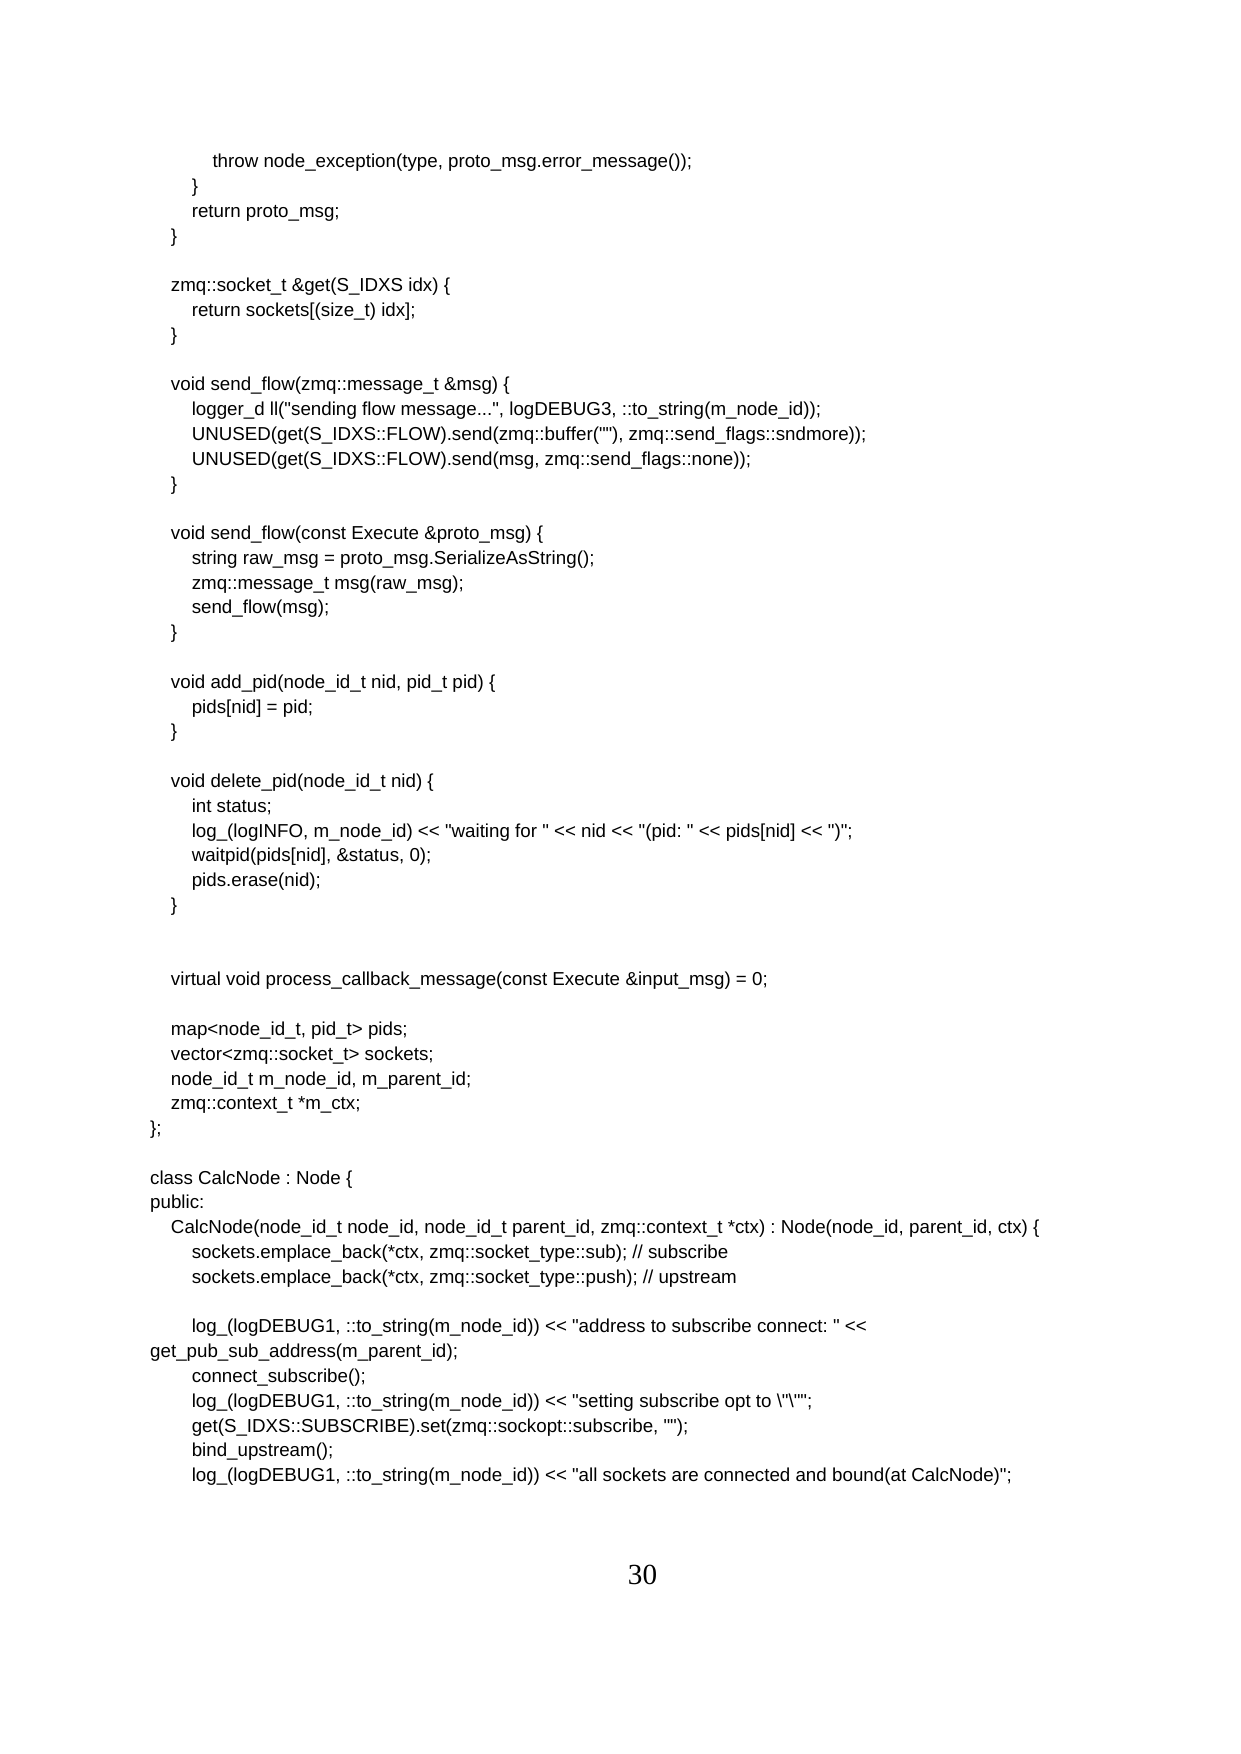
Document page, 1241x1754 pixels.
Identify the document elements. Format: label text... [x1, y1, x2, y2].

text } [150, 323, 1091, 345]
text } [150, 621, 1091, 643]
text UNUSED(get(S_IDXS::FLOW).send(msg, zmq::send_flags::none)); [150, 447, 1091, 469]
text virtual void process_callback_message(const Execute &input_msg) = 0; [150, 968, 1091, 990]
text logger_d ll("sending flow message...", logDEBUG3, ::to_string(m_node_id)); [150, 398, 1091, 419]
text } [150, 224, 1091, 246]
text pids.erase(nid); [150, 869, 1091, 891]
text UNUSED(get(S_IDXS::FLOW).send(zmq::buffer(""), zmq::send_flags::sndmore)); [150, 423, 1091, 444]
text connect_subscribe(); [150, 1365, 1091, 1386]
text } [150, 720, 1091, 742]
text node_id_t m_node_id, m_parent_id; [150, 1067, 1091, 1089]
text } [150, 894, 1091, 915]
text throw node_exception(type, proto_msg.error_message()); [150, 150, 1091, 172]
text bind_upstream(); [150, 1439, 1091, 1461]
text } [150, 472, 1091, 494]
text CalcNode(node_id_t node_id, node_id_t parent_id, zmq::context_t *ctx) : Node(node_id, parent_id, ctx) { [150, 1216, 1091, 1238]
text zmq::socket_t &get(S_IDXS idx) { [150, 274, 1091, 296]
text get(S_IDXS::SUBSCRIBE).set(zmq::sockopt::subscribe, ""); [150, 1414, 1091, 1436]
text sockets.emplace_back(*ctx, zmq::socket_type::sub); // subscribe [150, 1241, 1091, 1262]
text log_(logDEBUG1, ::to_string(m_node_id)) << "address to subscribe connect: " << get_pub_sub_address(m_parent_id); [150, 1315, 1091, 1362]
text zmq::context_t *m_ctx; [150, 1092, 1091, 1114]
text }; [150, 1117, 1091, 1138]
text zmq::message_t msg(raw_msg); [150, 571, 1091, 593]
text waitpid(pids[nid], &status, 0); [150, 844, 1091, 866]
text public: [150, 1191, 1091, 1213]
text return sockets[(size_t) idx]; [150, 299, 1091, 320]
text return proto_msg; [150, 199, 1091, 221]
text pids[nid] = pid; [150, 695, 1091, 717]
text log_(logDEBUG1, ::to_string(m_node_id)) << "setting subscribe opt to \"\""; [150, 1389, 1091, 1411]
text log_(logINFO, m_node_id) << "waiting for " << nid << "(pid: " << pids[nid] << ")"; [150, 819, 1091, 841]
text int status; [150, 794, 1091, 816]
text void send_flow(const Execute &proto_msg) { [150, 522, 1091, 543]
text sockets.emplace_back(*ctx, zmq::socket_type::push); // upstream [150, 1266, 1091, 1287]
text log_(logDEBUG1, ::to_string(m_node_id)) << "all sockets are connected and bound(at CalcNode)"; [150, 1464, 1091, 1486]
text send_flow(msg); [150, 596, 1091, 618]
text void delete_pid(node_id_t nid) { [150, 770, 1091, 791]
text vector<zmq::socket_t> sockets; [150, 1042, 1091, 1064]
text } [150, 175, 1091, 196]
text class CalcNode : Node { [150, 1166, 1091, 1188]
text map<node_id_t, pid_t> pids; [150, 1018, 1091, 1039]
text string raw_msg = proto_msg.SerializeAsString(); [150, 547, 1091, 568]
text void add_pid(node_id_t nid, pid_t pid) { [150, 671, 1091, 692]
text void send_flow(zmq::message_t &msg) { [150, 373, 1091, 395]
